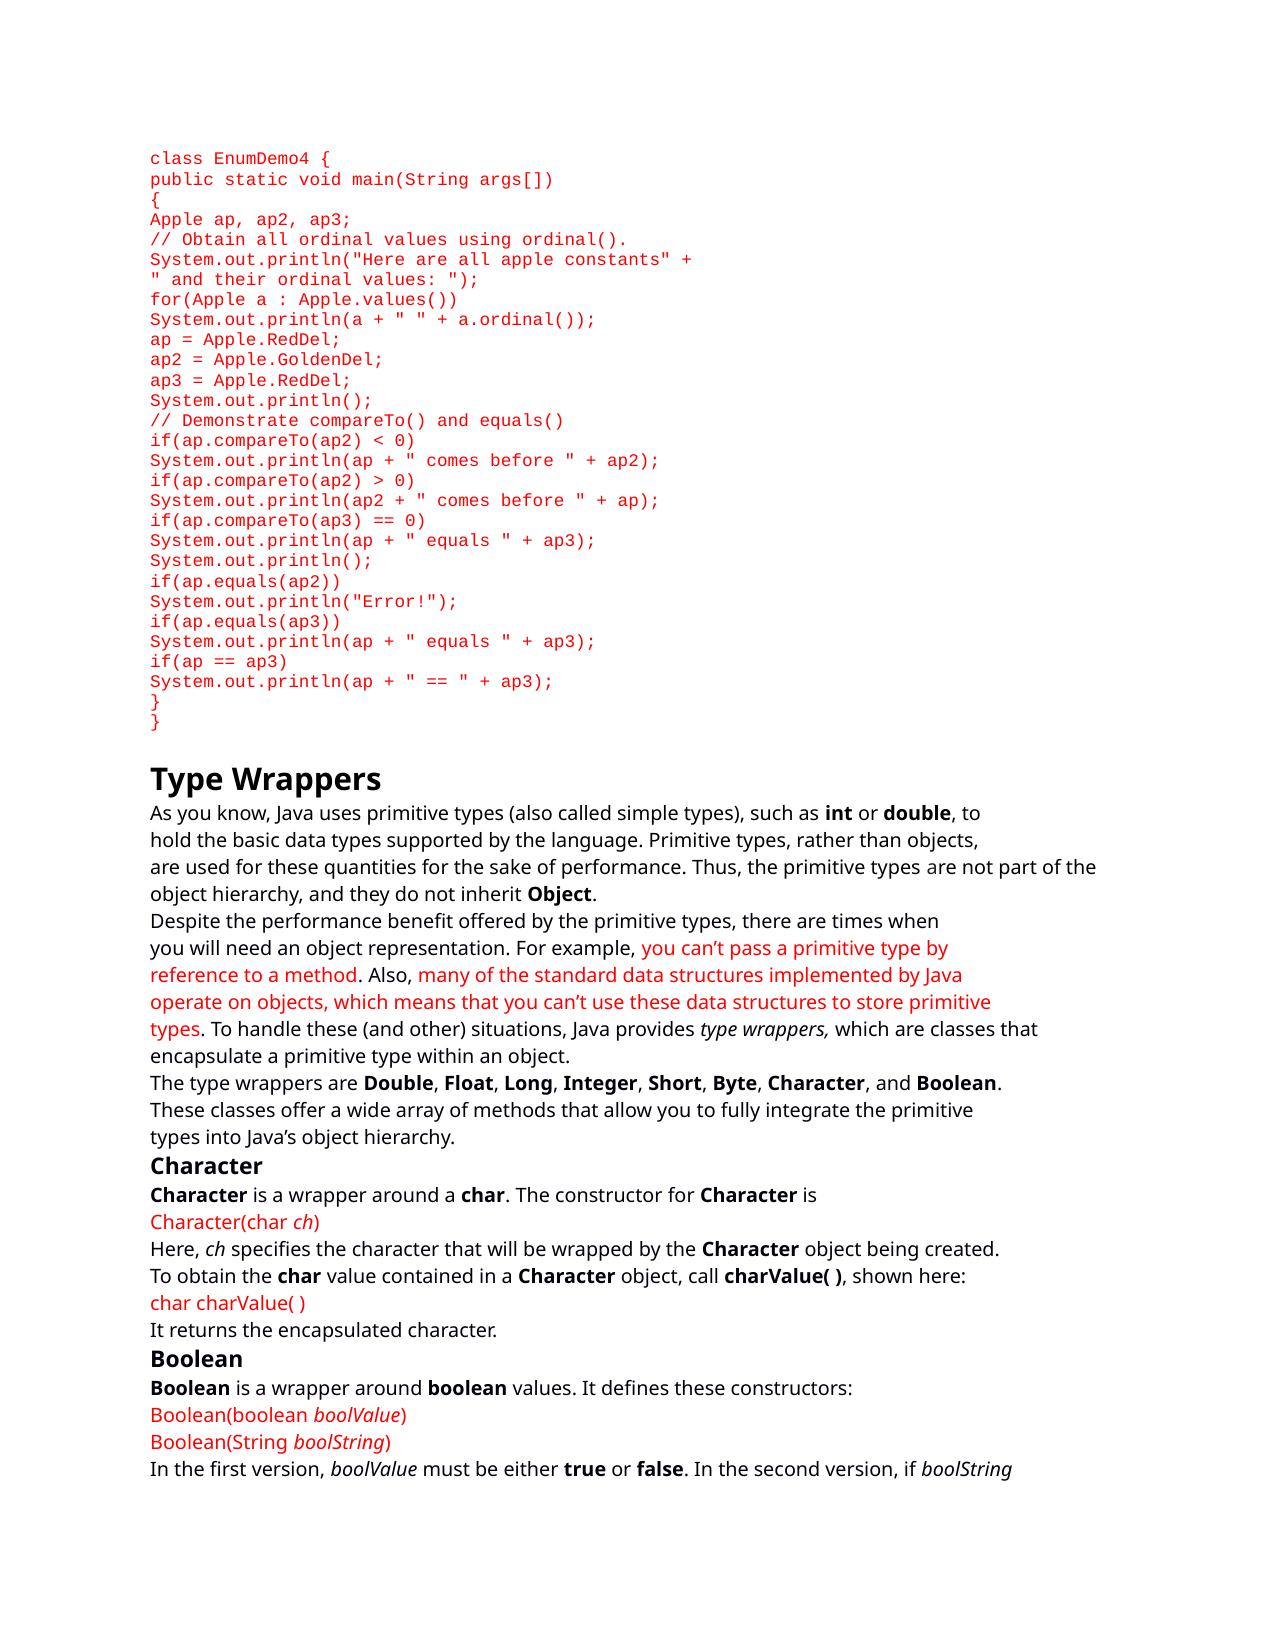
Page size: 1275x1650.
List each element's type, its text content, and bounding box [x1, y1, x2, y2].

text System.out.println(ap + " equals " + ap3); [150, 632, 1125, 653]
text reference to a method. Also, many of the standard data structures implemented by Java [150, 961, 1125, 988]
text System.out.println(ap2 + " comes before " + ap); [150, 492, 1125, 512]
text Despite the performance benefit offered by the primitive types, there are times when [150, 907, 1125, 934]
text System.out.println(); [150, 391, 1125, 411]
text // Demonstrate compareTo() and equals() [150, 411, 1125, 431]
text ap2 = Apple.GoldenDel; [150, 351, 1125, 371]
text public static void main(String args[]) [150, 170, 1125, 190]
text operate on objects, which means that you can’t use these data structures to store primitive [150, 988, 1125, 1015]
text Character is a wrapper around a char. The constructor for Character is [150, 1181, 1125, 1208]
text if(ap.equals(ap2)) [150, 572, 1125, 592]
text ap3 = Apple.RedDel; [150, 371, 1125, 391]
text System.out.println(ap + " equals " + ap3); [150, 532, 1125, 552]
text Character [150, 1150, 1125, 1181]
text Type Wrappers [150, 757, 1125, 799]
text if(ap.compareTo(ap2) < 0) [150, 431, 1125, 452]
text ap = Apple.RedDel; [150, 331, 1125, 351]
text In the first version, boolValue must be either true or false. In the second version, if boolString [150, 1455, 1125, 1482]
text for(Apple a : Apple.values()) [150, 291, 1125, 311]
text class EnumDemo4 { [150, 150, 1125, 170]
text It returns the encapsulated character. [150, 1316, 1125, 1343]
text System.out.println("Error!"); [150, 592, 1125, 612]
text Apple ap, ap2, ap3; [150, 210, 1125, 230]
text Here, ch specifies the character that will be wrapped by the Character object being created. [150, 1235, 1125, 1262]
text System.out.println(a + " " + a.ordinal()); [150, 311, 1125, 331]
text // Obtain all ordinal values using ordinal(). [150, 230, 1125, 251]
text if(ap.compareTo(ap3) == 0) [150, 512, 1125, 532]
text Boolean [150, 1343, 1125, 1374]
text } [150, 693, 1125, 713]
text Character(char ch) [150, 1208, 1125, 1235]
text These classes offer a wide array of methods that allow you to fully integrate the primitive [150, 1096, 1125, 1123]
text if(ap.compareTo(ap2) > 0) [150, 472, 1125, 492]
text types into Java’s object hierarchy. [150, 1123, 1125, 1150]
text System.out.println(ap + " comes before " + ap2); [150, 452, 1125, 472]
text hold the basic data types supported by the language. Primitive types, rather than objects, [150, 826, 1125, 853]
text Boolean(String boolString) [150, 1428, 1125, 1455]
text Boolean(boolean boolValue) [150, 1401, 1125, 1428]
text types. To handle these (and other) situations, Java provides type wrappers, which are classes that encapsulate a primitive type within an object. [150, 1015, 1125, 1069]
text System.out.println("Here are all apple constants" + [150, 251, 1125, 271]
text you will need an object representation. For example, you can’t pass a primitive type by [150, 934, 1125, 961]
text Boolean is a wrapper around boolean values. It defines these constructors: [150, 1374, 1125, 1401]
text " and their ordinal values: "); [150, 271, 1125, 291]
text To obtain the char value contained in a Character object, call charValue( ), shown here: [150, 1262, 1125, 1289]
text if(ap == ap3) [150, 653, 1125, 673]
text System.out.println(); [150, 552, 1125, 572]
text if(ap.equals(ap3)) [150, 612, 1125, 632]
text char charValue( ) [150, 1289, 1125, 1316]
text System.out.println(ap + " == " + ap3); [150, 673, 1125, 693]
text } [150, 713, 1125, 733]
text { [150, 190, 1125, 210]
text As you know, Java uses primitive types (also called simple types), such as int or double, to [150, 799, 1125, 826]
text The type wrappers are Double, Float, Long, Integer, Short, Byte, Character, and Boolean. [150, 1069, 1125, 1096]
text are used for these quantities for the sake of performance. Thus, the primitive types are not part of the object hierarchy, and they do not inherit Object. [150, 853, 1125, 907]
